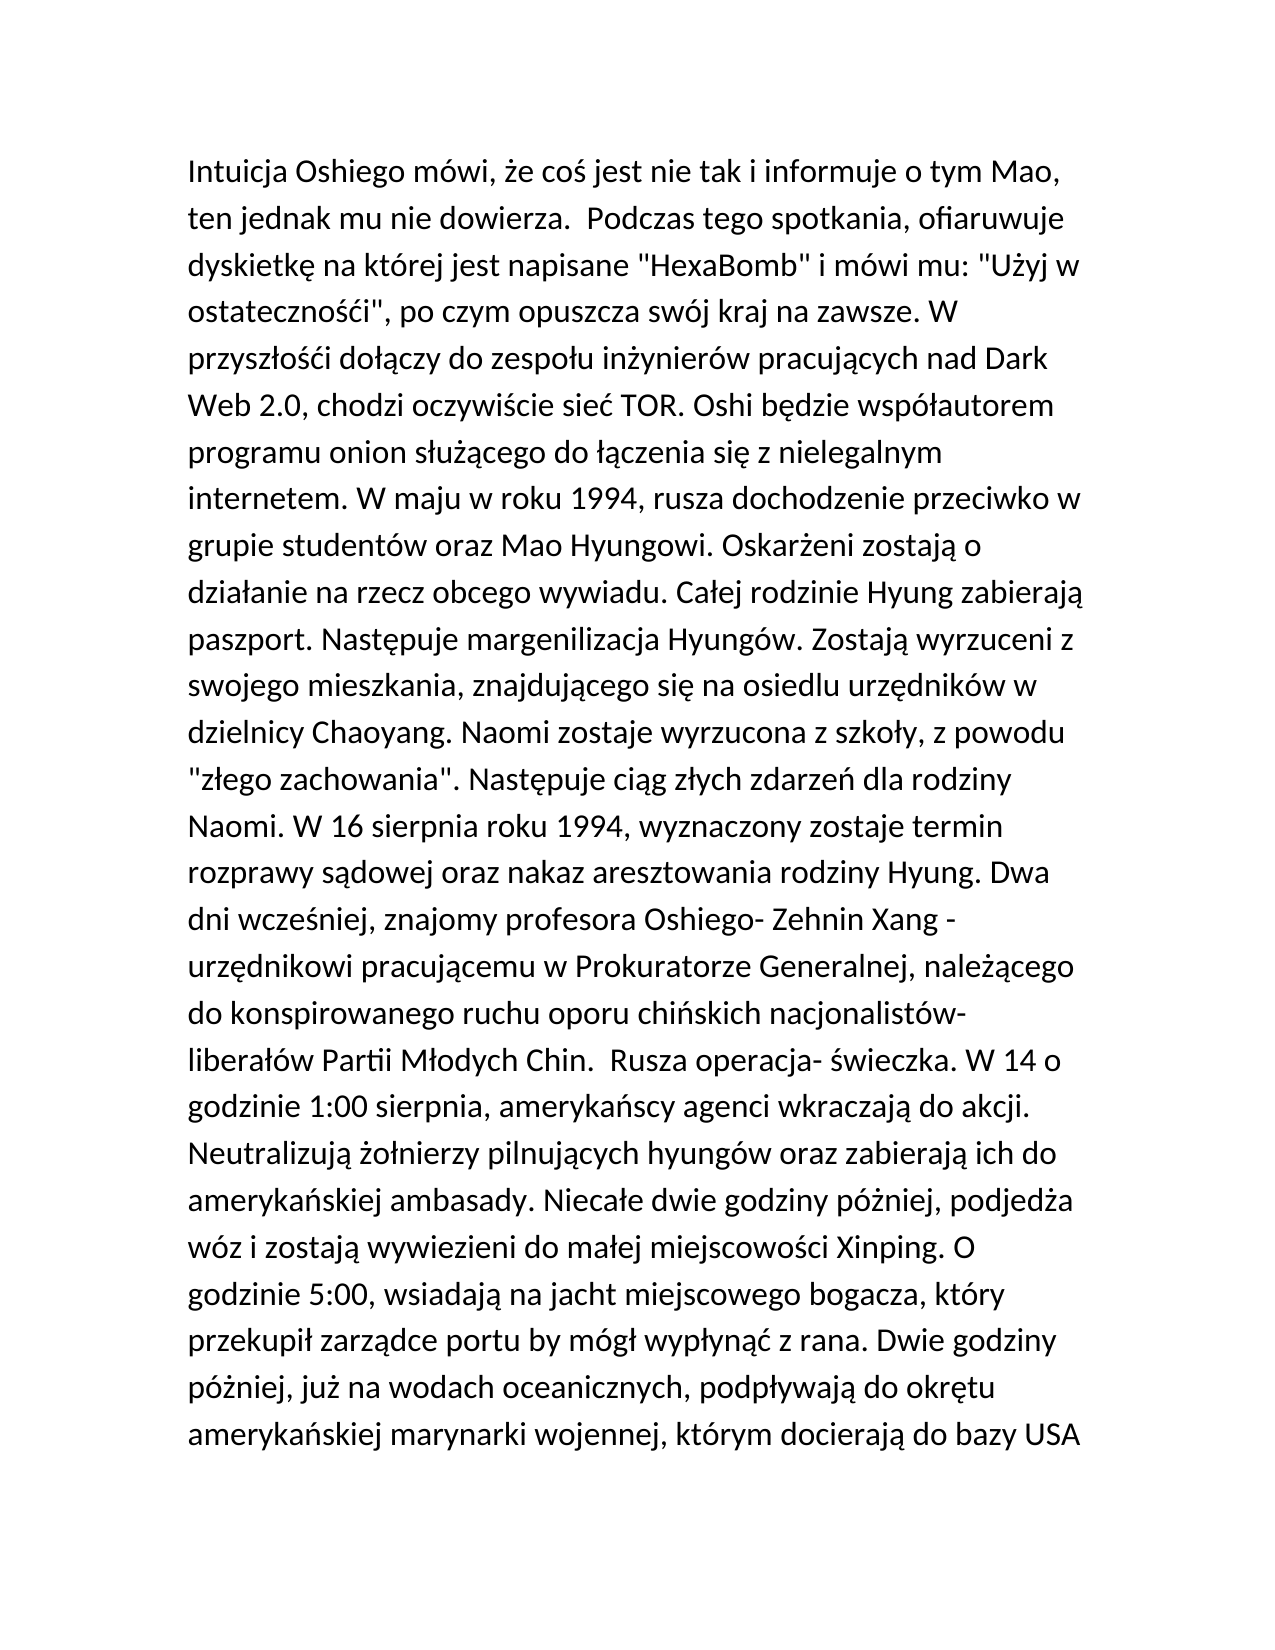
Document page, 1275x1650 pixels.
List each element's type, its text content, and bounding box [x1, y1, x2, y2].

text Intuicja Oshiego mówi, że coś jest nie tak i informuje o tym Mao, ten jednak mu nie dowierza. Podczas tego spotkania, ofiaruwuje dyskietkę na której jest napisane "HexaBomb" i mówi mu: "Użyj w ostatecznośći", po czym opuszcza swój kraj na zawsze. W przyszłośći dołączy do zespołu inżynierów pracujących nad Dark Web 2.0, chodzi oczywiście sieć TOR. Oshi będzie współautorem programu onion służącego do łączenia się z nielegalnym internetem. W maju w roku 1994, rusza dochodzenie przeciwko w grupie studentów oraz Mao Hyungowi. Oskarżeni zostają o działanie na rzecz obcego wywiadu. Całej rodzinie Hyung zabierają paszport. Następuje margenilizacja Hyungów. Zostają wyrzuceni z swojego mieszkania, znajdującego się na osiedlu urzędników w dzielnicy Chaoyang. Naomi zostaje wyrzucona z szkoły, z powodu "złego zachowania". Następuje ciąg złych zdarzeń dla rodziny Naomi. W 16 sierpnia roku 1994, wyznaczony zostaje termin rozprawy sądowej oraz nakaz aresztowania rodziny Hyung. Dwa dni wcześniej, znajomy profesora Oshiego- Zehnin Xang - urzędnikowi pracującemu w Prokuratorze Generalnej, należącego do konspirowanego ruchu oporu chińskich nacjonalistów- liberałów Partii Młodych Chin. Rusza operacja- świeczka. W 14 o godzinie 1:00 sierpnia, amerykańscy agenci wkraczają do akcji. Neutralizują żołnierzy pilnujących hyungów oraz zabierają ich do amerykańskiej ambasady. Niecałe dwie godziny póżniej, podjedża wóz i zostają wywiezieni do małej miejscowości Xinping. O godzinie 5:00, wsiadają na jacht miejscowego bogacza, który przekupił zarządce portu by mógł wypłynąć z rana. Dwie godziny póżniej, już na wodach oceanicznych, podpływają do okrętu amerykańskiej marynarki wojennej, którym docierają do bazy USA [187, 150, 1087, 1453]
